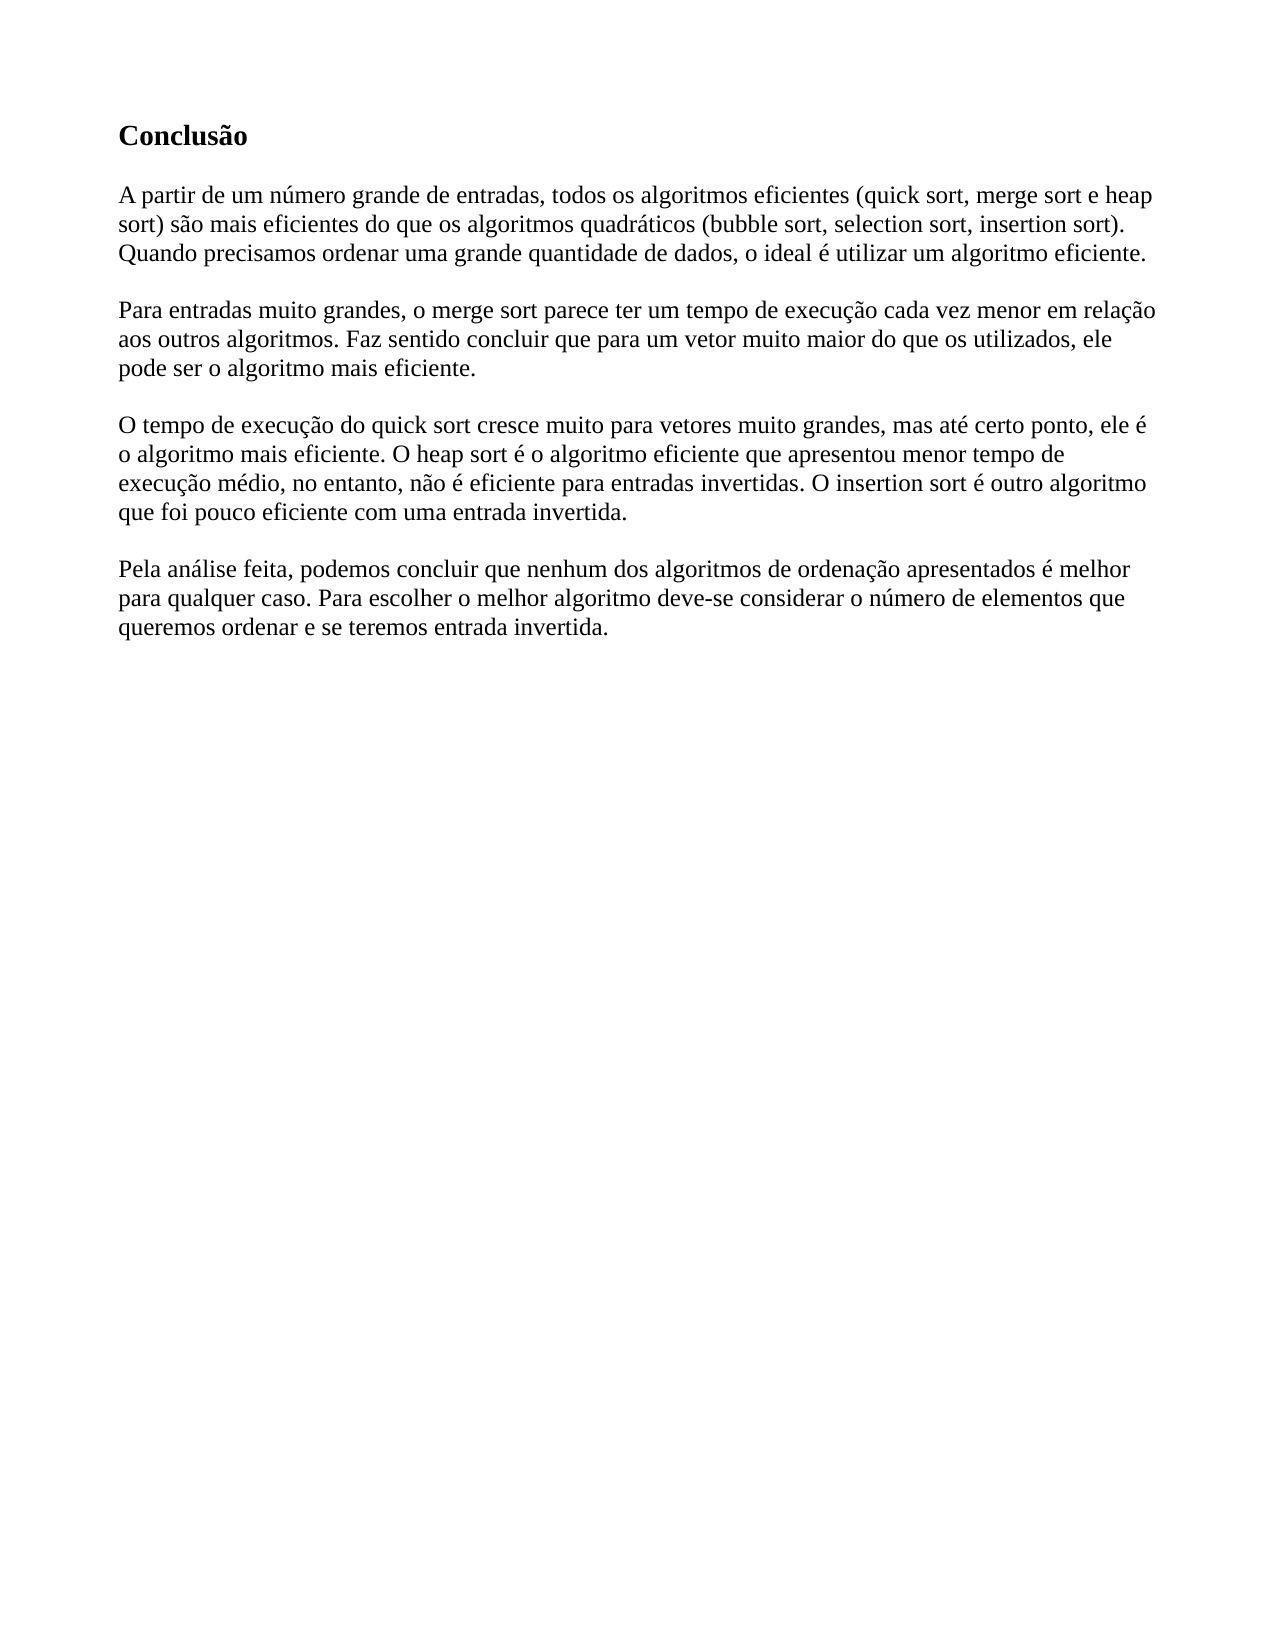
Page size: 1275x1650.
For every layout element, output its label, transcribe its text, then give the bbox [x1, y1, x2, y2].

text O tempo de execução do quick sort cresce muito para vetores muito grandes, mas até certo ponto, ele é o algoritmo mais eficiente. O heap sort é o algoritmo eficiente que apresentou menor tempo de execução médio, no entanto, não é eficiente para entradas invertidas. O insertion sort é outro algoritmo que foi pouco eficiente com uma entrada invertida. [118, 410, 1157, 525]
text Pela análise feita, podemos concluir que nenhum dos algoritmos de ordenação apresentados é melhor para qualquer caso. Para escolher o melhor algoritmo deve-se considerar o número de elementos que queremos ordenar e se teremos entrada invertida. [118, 554, 1157, 640]
text Conclusão [118, 118, 1157, 152]
text Para entradas muito grandes, o merge sort parece ter um tempo de execução cada vez menor em relação aos outros algoritmos. Faz sentido concluir que para um vetor muito maior do que os utilizados, ele pode ser o algoritmo mais eficiente. [118, 295, 1157, 382]
text A partir de um número grande de entradas, todos os algoritmos eficientes (quick sort, merge sort e heap sort) são mais eficientes do que os algoritmos quadráticos (bubble sort, selection sort, insertion sort). Quando precisamos ordenar uma grande quantidade de dados, o ideal é utilizar um algoritmo eficiente. [118, 180, 1157, 267]
